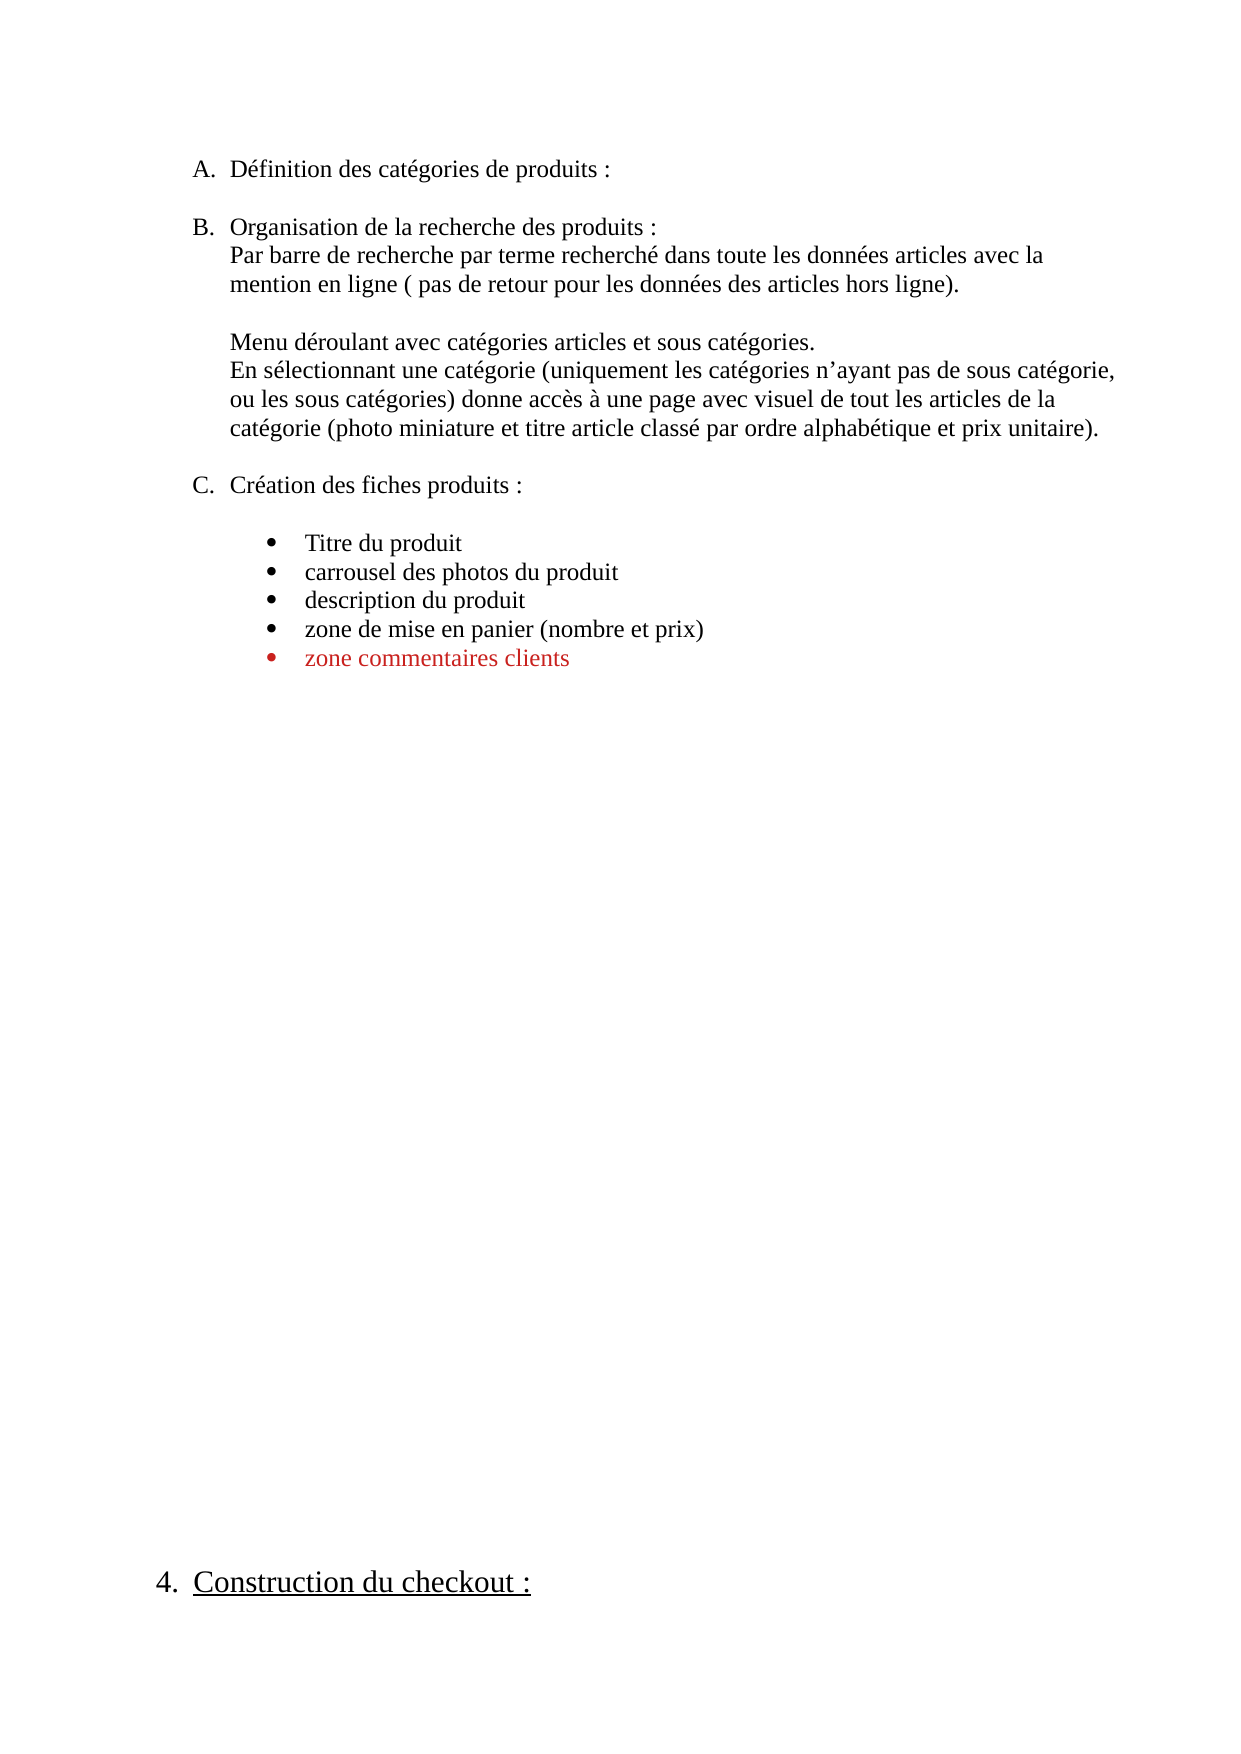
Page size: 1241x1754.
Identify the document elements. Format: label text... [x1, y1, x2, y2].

list description du produit [267, 585, 1122, 614]
list zone de mise en panier (nombre et prix) [267, 614, 1122, 643]
list Titre du produit [267, 528, 1122, 557]
list Menu déroulant avec catégories articles et sous catégories. [192, 327, 1122, 355]
list carrousel des photos du produit [267, 557, 1122, 585]
list zone commentaires clients [267, 643, 1122, 672]
list Création des fiches produits : [192, 470, 1122, 499]
list Définition des catégories de produits : [192, 154, 1122, 183]
list En sélectionnant une catégorie (uniquement les catégories n’ayant pas de sous catégorie, ou les sous catégories) donne accès à une page avec visuel de tout les articles de la catégorie (photo miniature et titre article classé par ordre alphabétique et prix unitaire). [192, 355, 1122, 442]
list Organisation de la recherche des produits : [192, 212, 1122, 240]
list Par barre de recherche par terme recherché dans toute les données articles avec la mention en ligne ( pas de retour pour les données des articles hors ligne). [192, 240, 1122, 298]
list Construction du checkout : [156, 1563, 1122, 1599]
